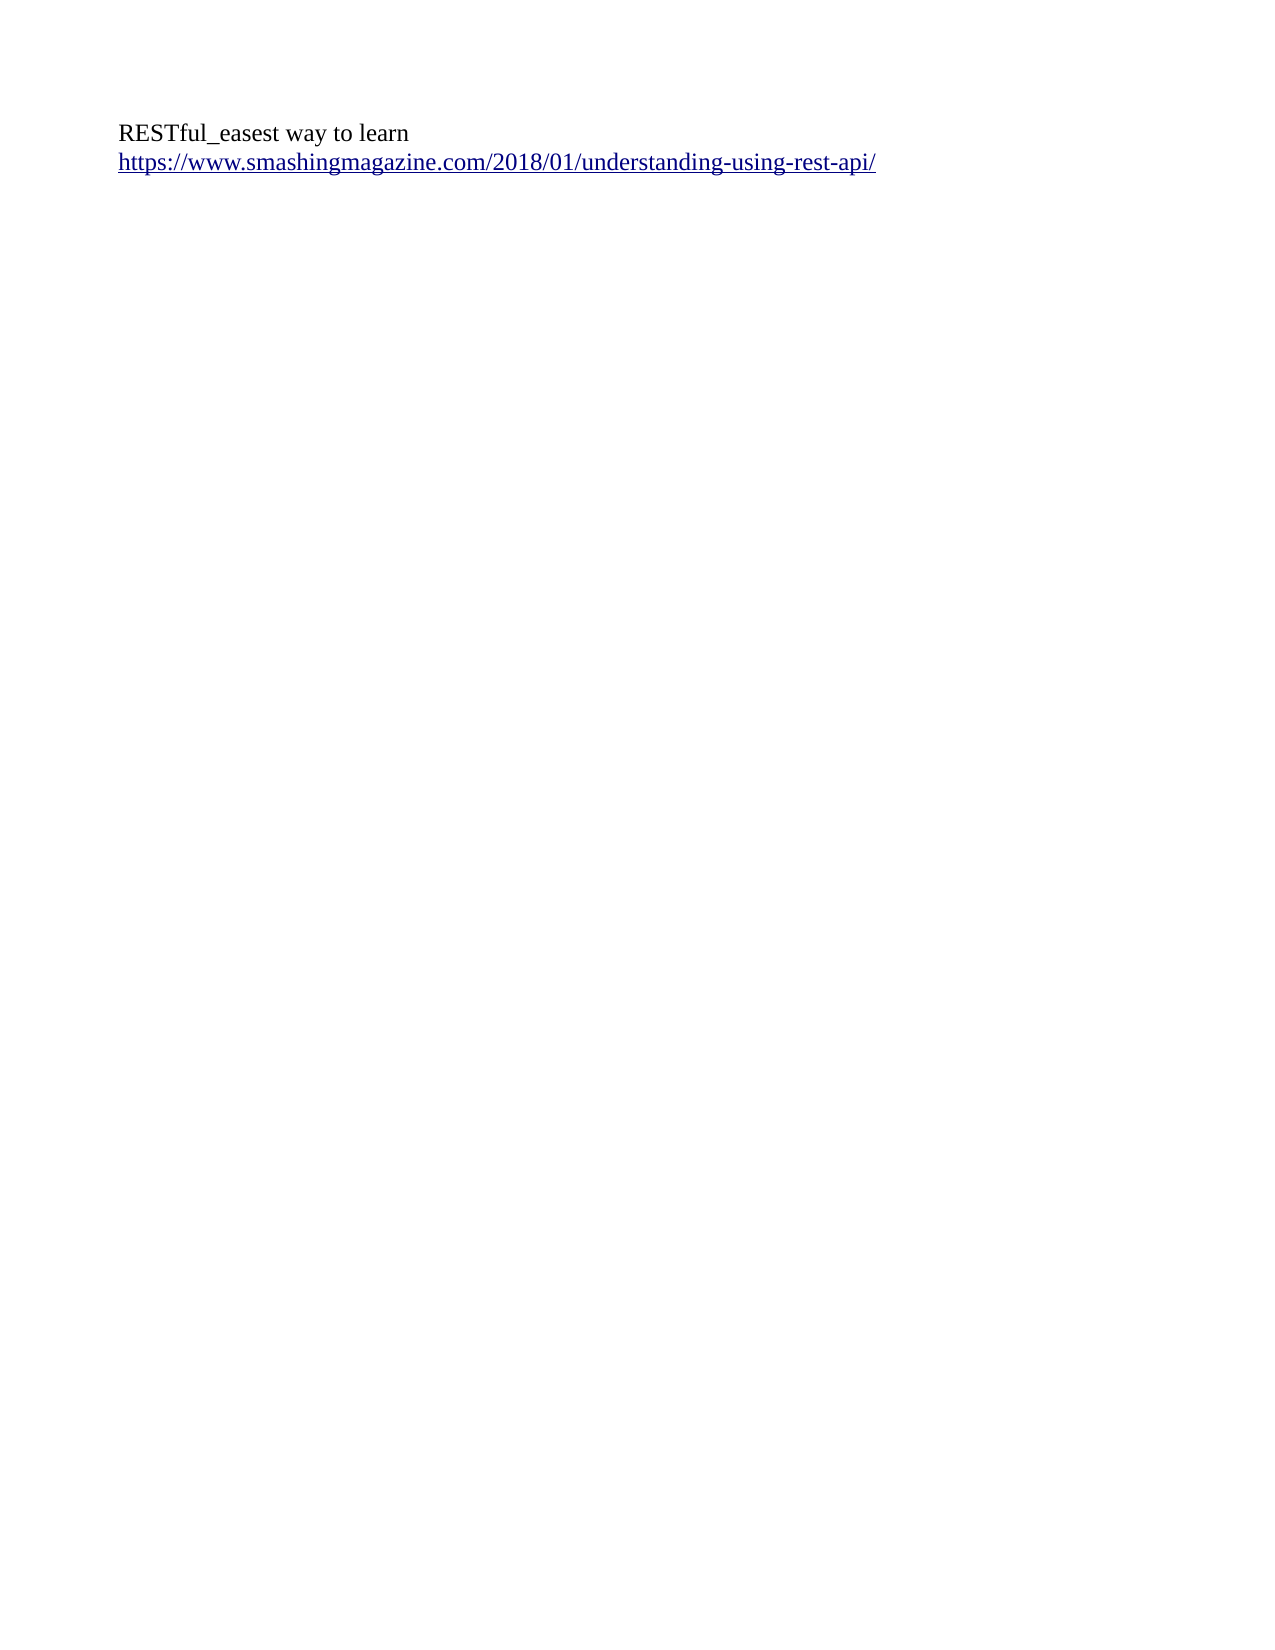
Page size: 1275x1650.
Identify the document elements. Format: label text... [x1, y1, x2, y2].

text https://www.smashingmagazine.com/2018/01/understanding-using-rest-api/ [118, 147, 1157, 176]
text RESTful_easest way to learn [118, 118, 1157, 147]
